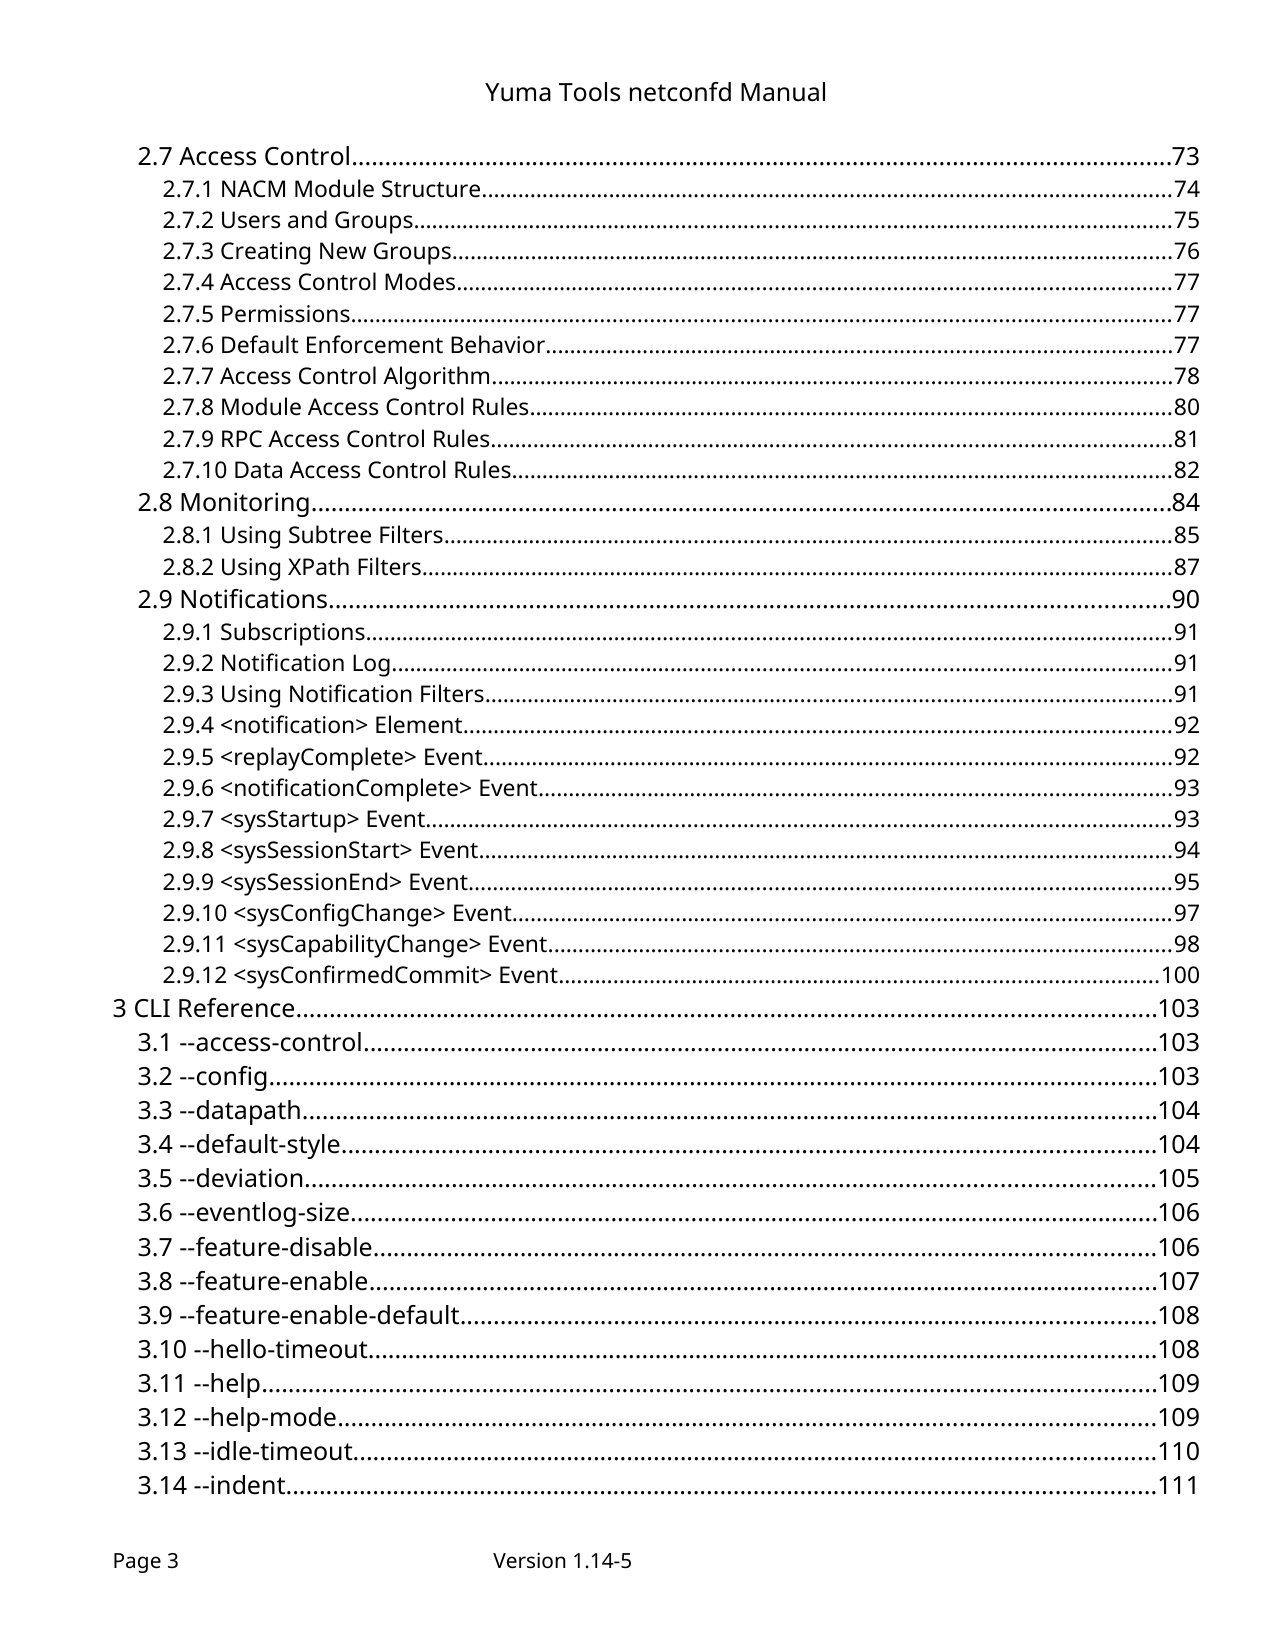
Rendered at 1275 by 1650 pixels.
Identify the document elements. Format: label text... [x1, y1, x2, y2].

text 2.8.2 Using XPath Filters 87 [162, 550, 1200, 582]
text 2.7.4 Access Control Modes 77 [162, 266, 1200, 298]
text 2.7.2 Users and Groups 75 [162, 204, 1200, 235]
text 2.7 Access Control 73 [137, 138, 1200, 173]
text 2.9.1 Subscriptions 91 [162, 616, 1200, 647]
text 3.7 --feature-disable 106 [137, 1229, 1200, 1263]
text 2.7.10 Data Access Control Rules 82 [162, 454, 1200, 485]
text 2.9.5 <replayComplete> Event 92 [162, 741, 1200, 772]
text 3.6 --eventlog-size 106 [137, 1195, 1200, 1229]
text 2.7.9 RPC Access Control Rules 81 [162, 423, 1200, 454]
text 3.5 --deviation 105 [137, 1161, 1200, 1195]
text 2.9.11 <sysCapabilityChange> Event 98 [162, 928, 1200, 959]
text 3.10 --hello-timeout 108 [137, 1331, 1200, 1365]
text 2.9.4 <notification> Element 92 [162, 709, 1200, 741]
text 3.9 --feature-enable-default 108 [137, 1297, 1200, 1331]
text 3.3 --datapath 104 [137, 1093, 1200, 1127]
text 2.9.9 <sysSessionEnd> Event 95 [162, 866, 1200, 897]
text 2.9.3 Using Notification Filters 91 [162, 678, 1200, 709]
text 2.7.1 NACM Module Structure 74 [162, 173, 1200, 204]
text 3.12 --help-mode 109 [137, 1399, 1200, 1433]
text 2.9.2 Notification Log 91 [162, 647, 1200, 678]
text 2.7.6 Default Enforcement Behavior 77 [162, 329, 1200, 360]
text 2.9.12 <sysConfirmedCommit> Event 100 [162, 959, 1200, 991]
text 2.9.7 <sysStartup> Event 93 [162, 803, 1200, 834]
text 3.4 --default-style 104 [137, 1127, 1200, 1161]
text 2.7.5 Permissions 77 [162, 298, 1200, 329]
text 3.11 --help 109 [137, 1365, 1200, 1399]
text 2.9.10 <sysConfigChange> Event 97 [162, 897, 1200, 928]
text 3.13 --idle-timeout 110 [137, 1433, 1200, 1468]
text 3 CLI Reference 103 [112, 991, 1200, 1025]
text 2.9.6 <notificationComplete> Event 93 [162, 772, 1200, 803]
text 2.8.1 Using Subtree Filters 85 [162, 519, 1200, 550]
text 2.8 Monitoring 84 [137, 485, 1200, 519]
text 3.2 --config 103 [137, 1059, 1200, 1093]
text 2.7.3 Creating New Groups 76 [162, 235, 1200, 266]
text 2.9.8 <sysSessionStart> Event 94 [162, 834, 1200, 866]
text 3.8 --feature-enable 107 [137, 1263, 1200, 1297]
text 3.1 --access-control 103 [137, 1025, 1200, 1059]
text 2.7.8 Module Access Control Rules 80 [162, 391, 1200, 423]
text 2.9 Notifications 90 [137, 582, 1200, 616]
text 3.14 --indent 111 [137, 1468, 1200, 1502]
text 2.7.7 Access Control Algorithm 78 [162, 360, 1200, 391]
